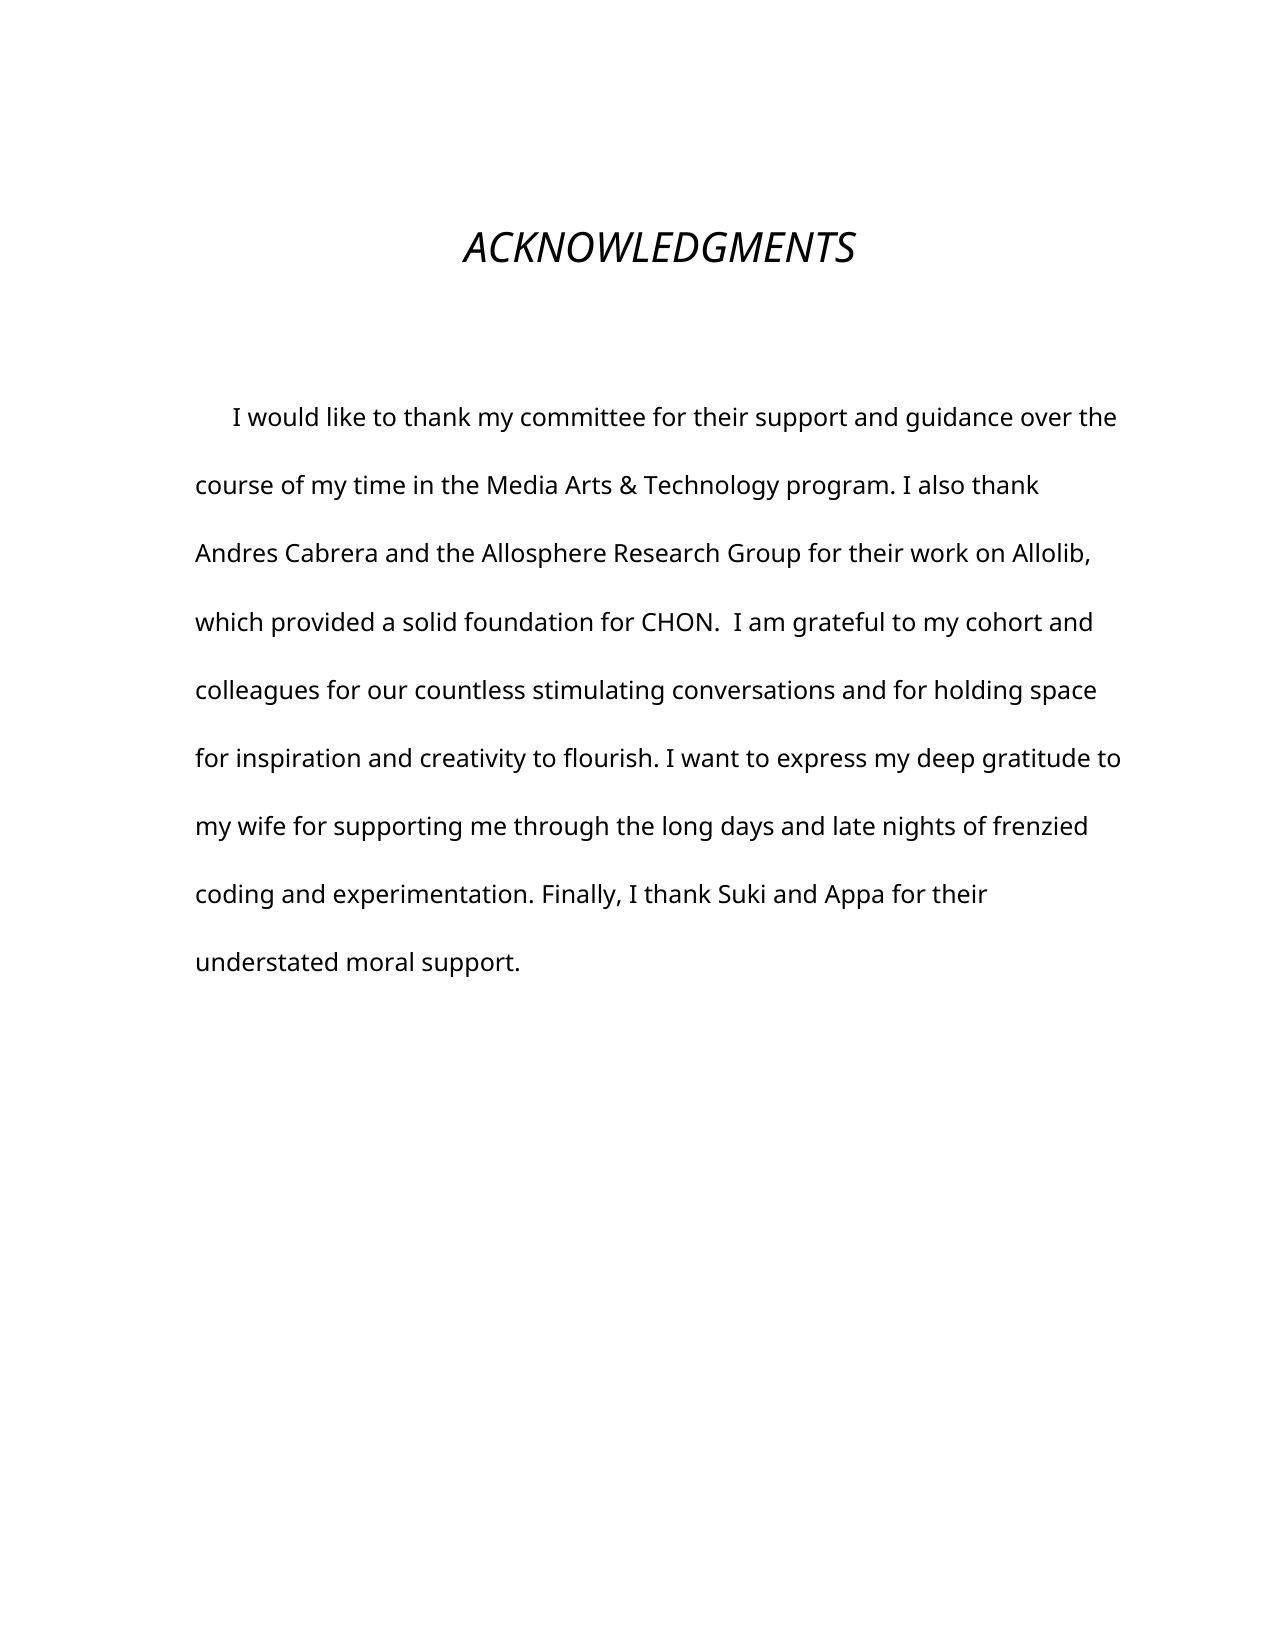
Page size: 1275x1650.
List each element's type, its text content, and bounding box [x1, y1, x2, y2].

text ACKNOWLEDGMENTS [195, 218, 1125, 275]
text I would like to thank my committee for their support and guidance over the course of my time in the Media Arts & Technology program. I also thank Andres Cabrera and the Allosphere Research Group for their work on Allolib, which provided a solid foundation for CHON. I am grateful to my cohort and colleagues for our countless stimulating conversations and for holding space for inspiration and creativity to flourish. I want to express my deep gratitude to my wife for supporting me through the long days and late nights of frenzied coding and experimentation. Finally, I thank Suki and Appa for their understated moral support. [195, 400, 1125, 979]
